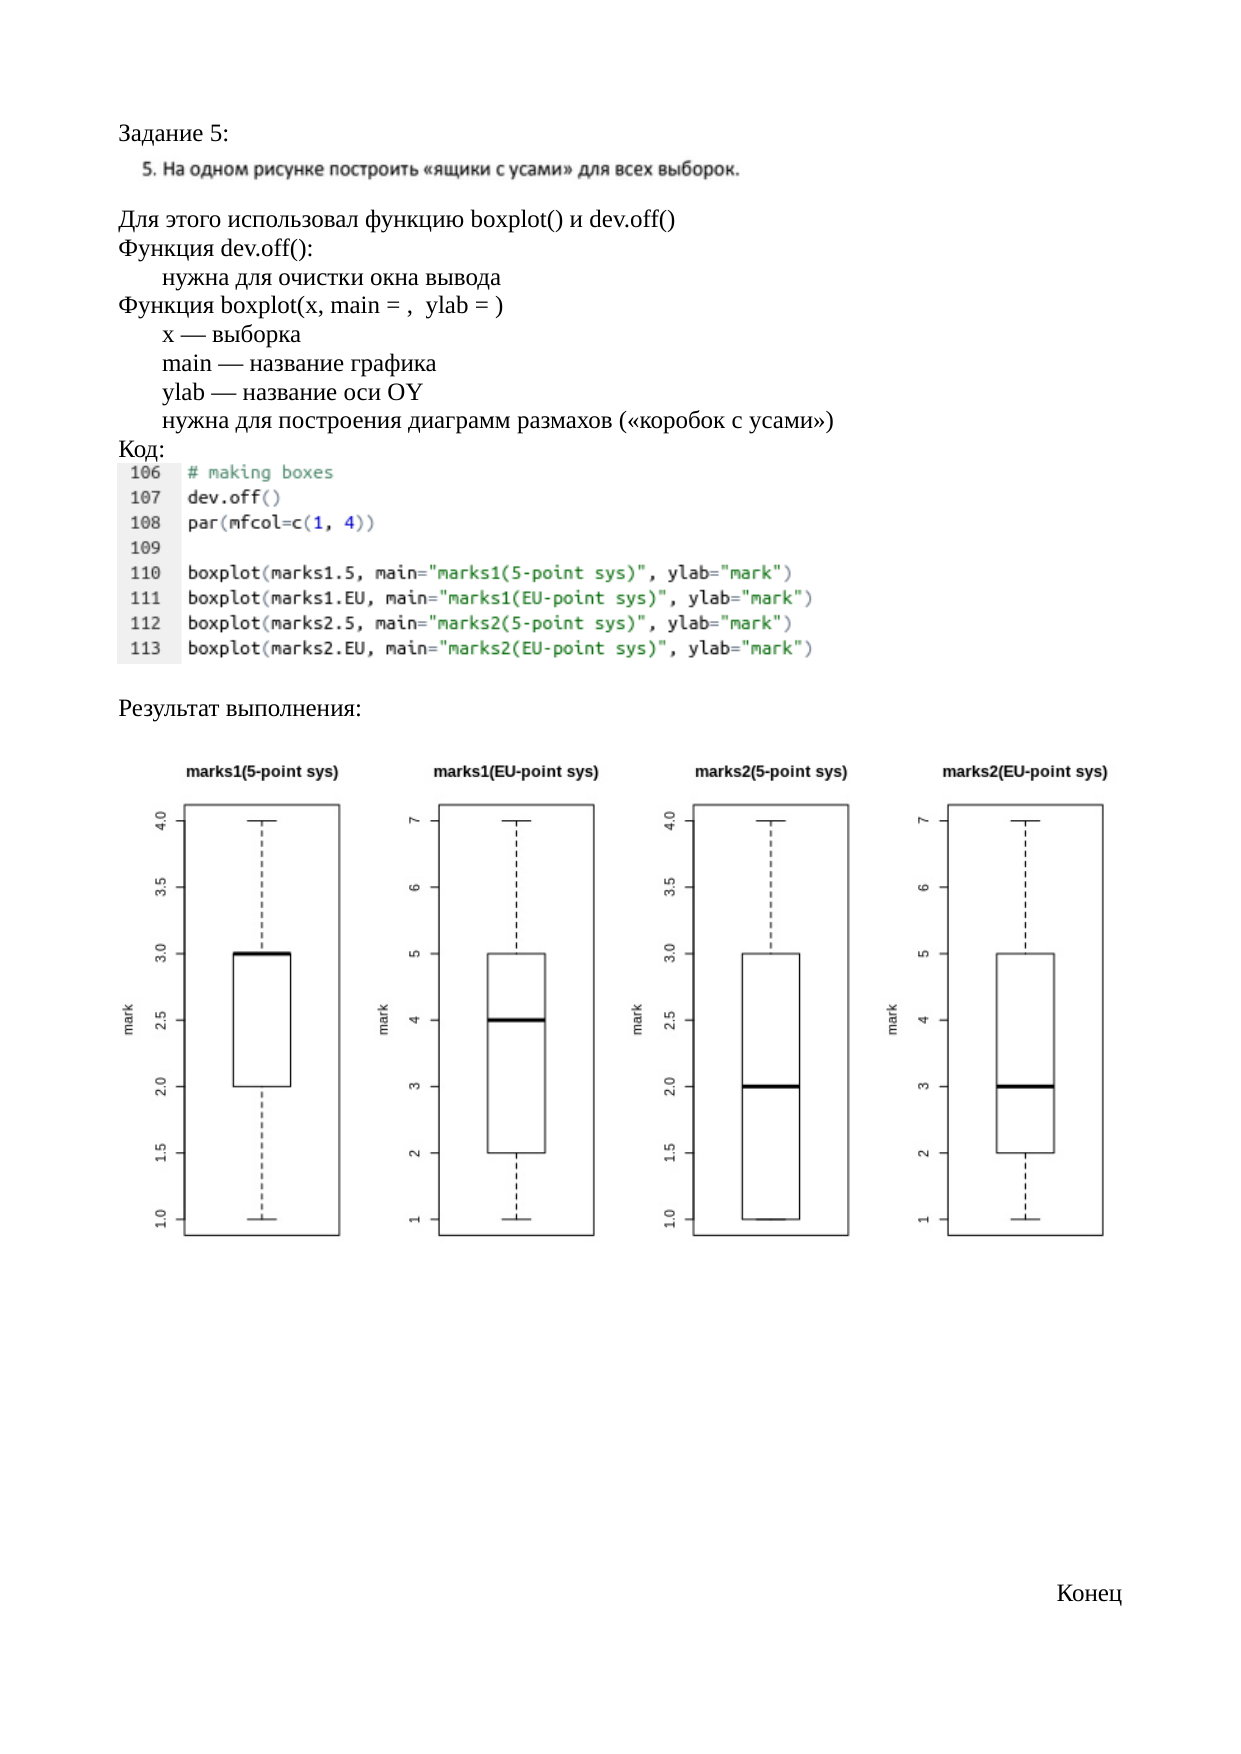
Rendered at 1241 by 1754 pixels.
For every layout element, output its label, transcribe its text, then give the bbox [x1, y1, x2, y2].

text Для этого использовал функцию boxplot() и dev.off() [118, 204, 1122, 233]
text Конец [118, 1578, 1122, 1607]
text Код: [118, 434, 1122, 463]
picture [117, 463, 819, 664]
picture [120, 744, 1124, 1263]
text main — название графика [118, 348, 1122, 377]
text нужна для построения диаграмм размахов («коробок с усами») [118, 406, 1122, 434]
text Результат выполнения: [118, 693, 1122, 722]
text Функция boxplot(x, main = , ylab = ) [118, 291, 1122, 319]
text ylab — название оси OY [118, 377, 1122, 406]
text Функция dev.off(): [118, 233, 1122, 262]
text x — выборка [118, 319, 1122, 348]
picture [126, 146, 755, 194]
text нужна для очистки окна вывода [118, 262, 1122, 291]
text Задание 5: [118, 118, 1122, 147]
